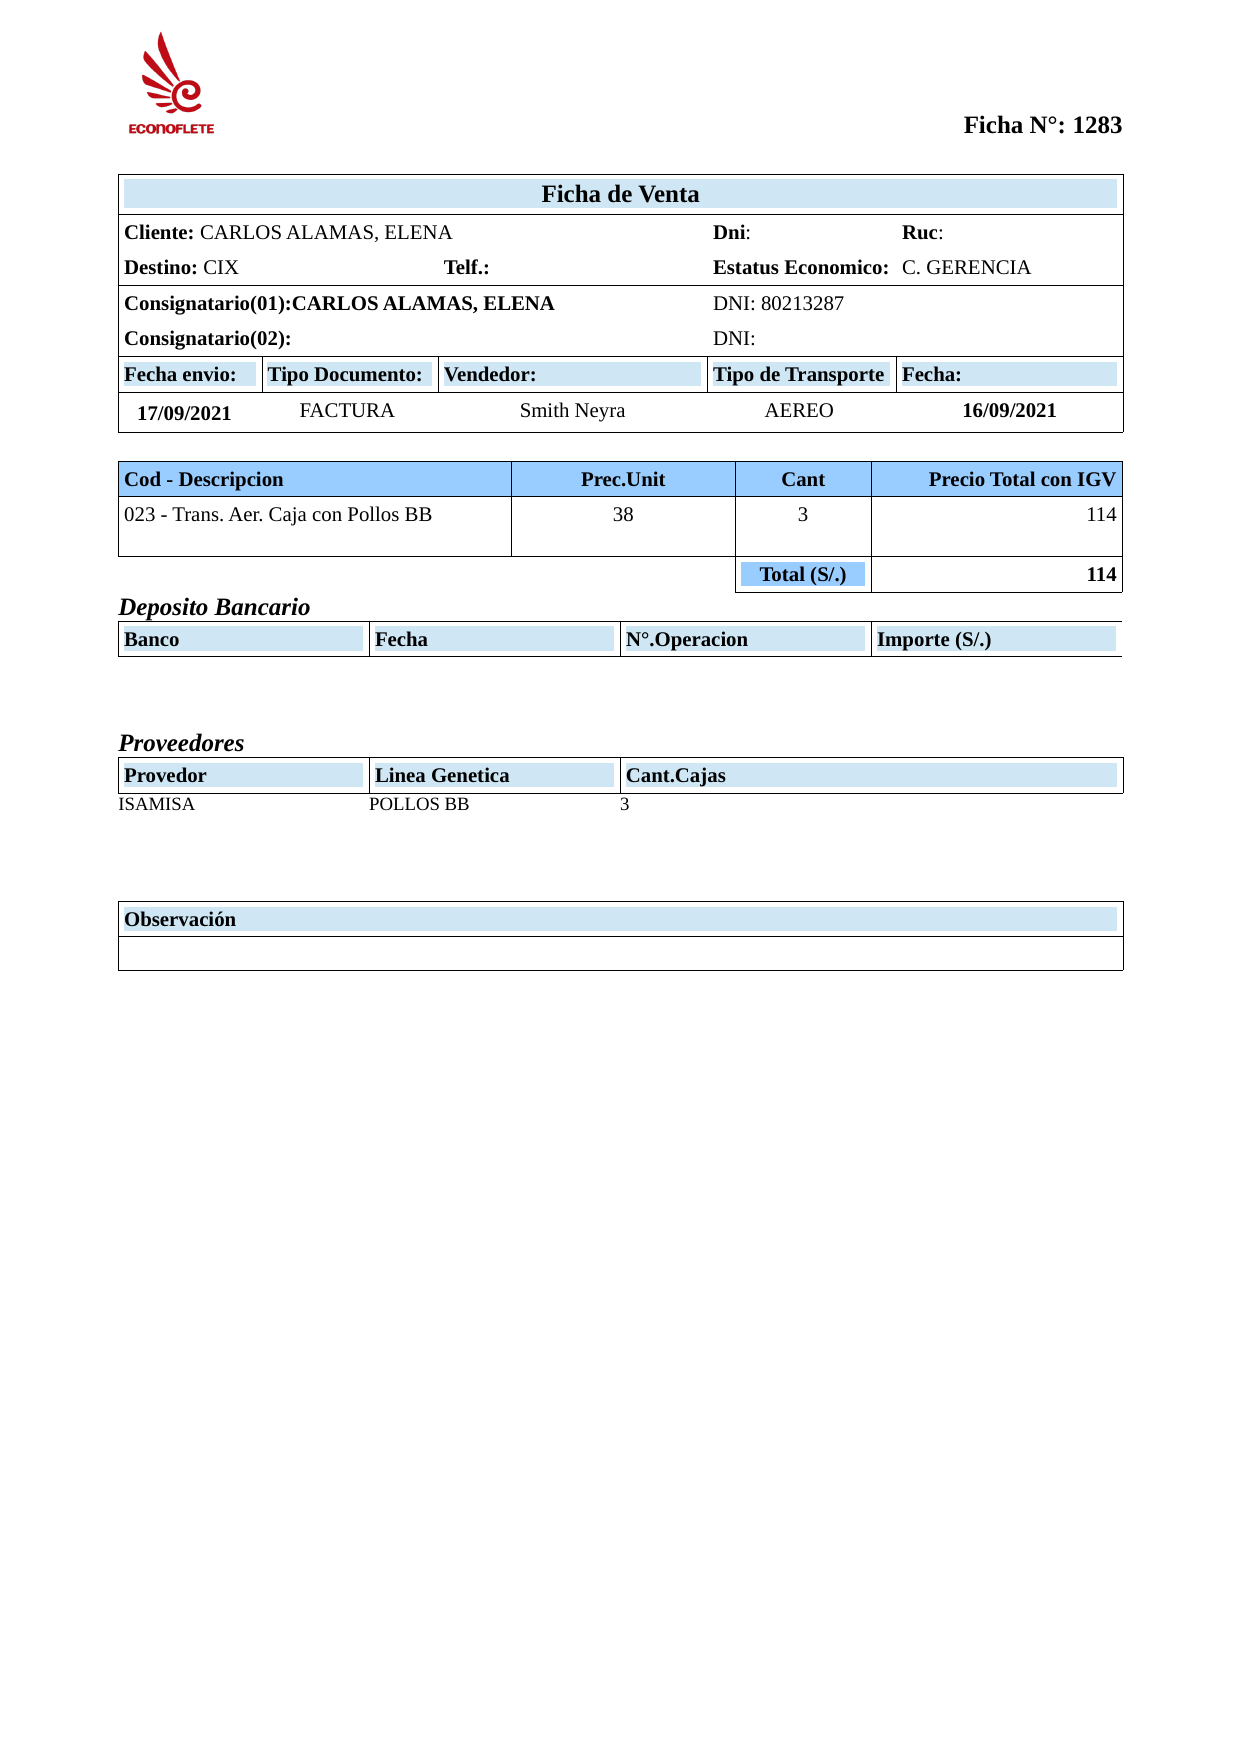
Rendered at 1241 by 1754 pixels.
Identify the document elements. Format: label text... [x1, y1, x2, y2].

table_cell 023 - Trans. Aer. Caja con Pollos BB [119, 497, 511, 556]
table_cell [118, 815, 369, 836]
table_header Cod - Descripcion [119, 462, 511, 496]
table_cell Dni: [707, 215, 896, 249]
table_cell [119, 937, 1123, 969]
table_cell Destino: CIX [119, 249, 438, 285]
table_cell 17/09/2021 [119, 393, 262, 432]
table_cell Ruc: [896, 215, 1123, 249]
table_cell [620, 657, 871, 680]
table_cell Fecha: [897, 357, 1123, 392]
table_cell [369, 657, 620, 680]
table_cell Telf.: [438, 249, 707, 285]
table_cell [511, 557, 735, 592]
table_cell [620, 815, 1123, 836]
table_cell [369, 705, 620, 728]
table_cell 3 [620, 794, 1123, 814]
table_cell [369, 680, 620, 704]
table_cell [871, 657, 1122, 680]
table_cell DNI: 80213287 [707, 286, 1123, 321]
table_cell POLLOS BB [369, 794, 620, 814]
table_header Prec.Unit [512, 462, 735, 496]
table_cell [620, 680, 871, 704]
table_cell Smith Neyra [438, 393, 707, 432]
table_header Cant [736, 462, 871, 496]
table_cell [118, 879, 369, 901]
table_cell Consignatario(01):CARLOS ALAMAS, ELENA [119, 286, 707, 321]
table_cell DNI: [707, 321, 1123, 356]
table_cell C. GERENCIA [896, 249, 1123, 285]
table_cell [369, 815, 620, 836]
table_cell FACTURA [262, 393, 438, 432]
table_header N°.Operacion [621, 622, 871, 656]
table_cell [369, 858, 620, 879]
table_header Ficha de Venta [119, 175, 1123, 214]
table_cell [620, 836, 1123, 858]
table_cell Fecha envio: [119, 357, 262, 392]
table_cell Tipo Documento: [263, 357, 438, 392]
table_cell Tipo de Transporte [708, 357, 896, 392]
table_cell 3 [736, 497, 871, 556]
picture [118, 31, 225, 134]
table_header Observación [119, 902, 1123, 936]
table_header Fecha [370, 622, 620, 656]
table_cell [118, 557, 511, 592]
table_cell Vendedor: [439, 357, 707, 392]
table_cell [369, 879, 620, 901]
table_cell ISAMISA [118, 794, 369, 814]
table_header Cant.Cajas [621, 758, 1123, 793]
table_header Linea Genetica [370, 758, 620, 793]
table_cell [118, 657, 369, 680]
table_cell 16/09/2021 [896, 393, 1123, 432]
text Deposito Bancario [118, 592, 1122, 621]
table_cell [871, 680, 1122, 704]
table_cell [118, 858, 369, 879]
table_cell [118, 680, 369, 704]
table_header Provedor [119, 758, 369, 793]
table_cell [369, 836, 620, 858]
table_cell [118, 836, 369, 858]
table_header Precio Total con IGV [872, 462, 1122, 496]
text Proveedores [118, 728, 1122, 757]
table_cell Cliente: CARLOS ALAMAS, ELENA [119, 215, 707, 249]
table_header Banco [119, 622, 369, 656]
table_cell [620, 879, 1123, 901]
table_cell [118, 705, 369, 728]
table_cell 114 [872, 557, 1122, 592]
table_cell 38 [512, 497, 735, 556]
table_cell Consignatario(02): [119, 321, 707, 356]
table_cell 114 [872, 497, 1122, 556]
table_cell [620, 858, 1123, 879]
table_cell [620, 705, 871, 728]
table_header Importe (S/.) [872, 622, 1122, 656]
table_cell Estatus Economico: [707, 249, 896, 285]
table_cell Total (S/.) [736, 557, 871, 592]
table_cell [871, 705, 1122, 728]
table_cell AEREO [707, 393, 896, 432]
